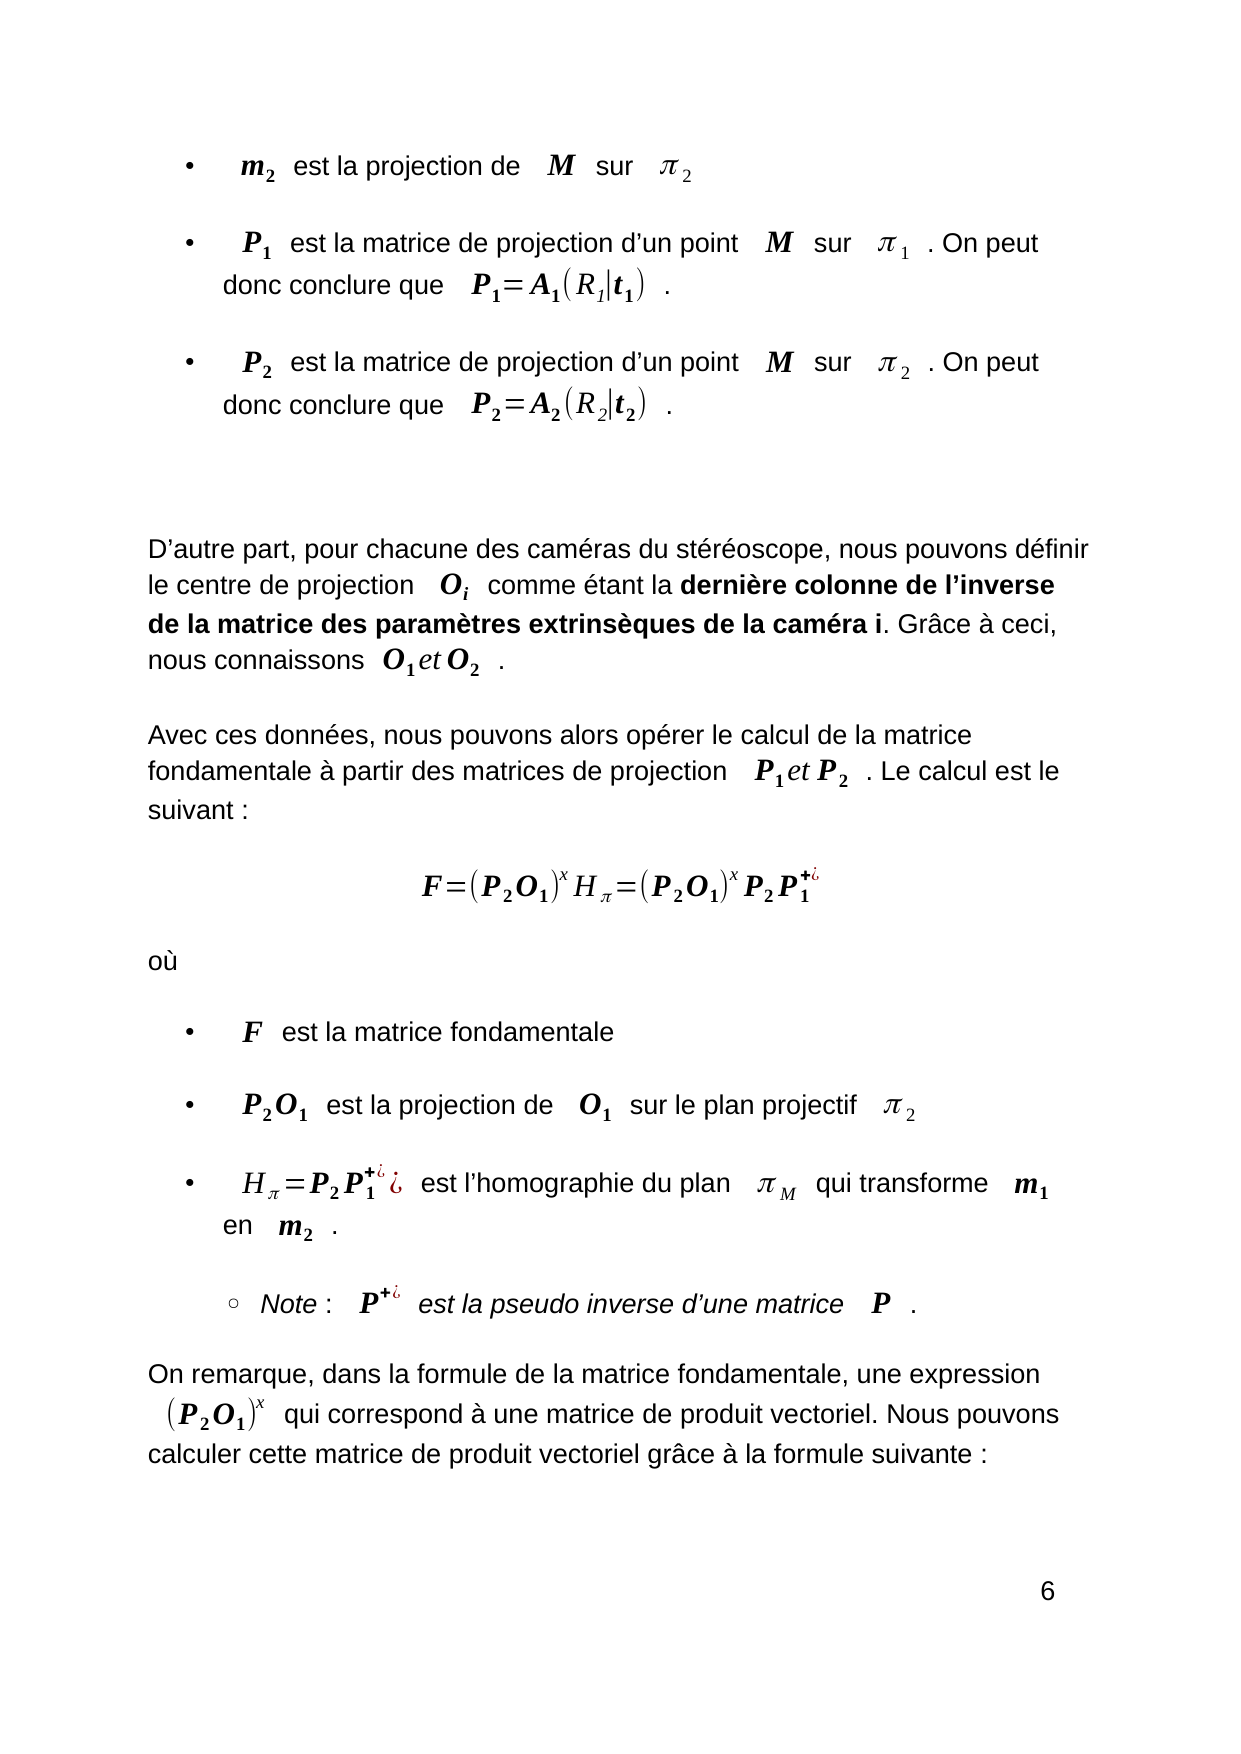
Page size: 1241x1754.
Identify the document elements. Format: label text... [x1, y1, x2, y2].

text D’autre part, pour chacune des caméras du stéréoscope, nous pouvons définir le centre de projection comme étant la dernière colonne de l’inverse de la matrice des paramètres extrinsèques de la caméra i. Grâce à ceci, nous connaissons. [148, 533, 1093, 681]
list est la matrice de projection d’un point sur . On peut donc conclure que . [185, 344, 1093, 426]
list est la projection de sur le plan projectif [185, 1087, 1093, 1126]
text On remarque, dans la formule de la matrice fondamentale, une expression qui correspond à une matrice de produit vectoriel. Nous pouvons calculer cette matrice de produit vectoriel grâce à la formule suivante : [148, 1358, 1093, 1469]
list est la projection de sur [185, 148, 1093, 187]
list Note : est la pseudo inverse d’une matrice . [223, 1284, 1093, 1320]
text Avec ces données, nous pouvons alors opérer le calcul de la matrice fondamentale à partir des matrices de projection . Le calcul est le suivant : [148, 719, 1093, 826]
text où [148, 945, 1093, 976]
list est la matrice de projection d’un point sur . On peut donc conclure que . [185, 225, 1093, 306]
list est l’homographie du plan qui transforme en . [185, 1164, 1093, 1246]
list est la matrice fondamentale [185, 1014, 1093, 1049]
